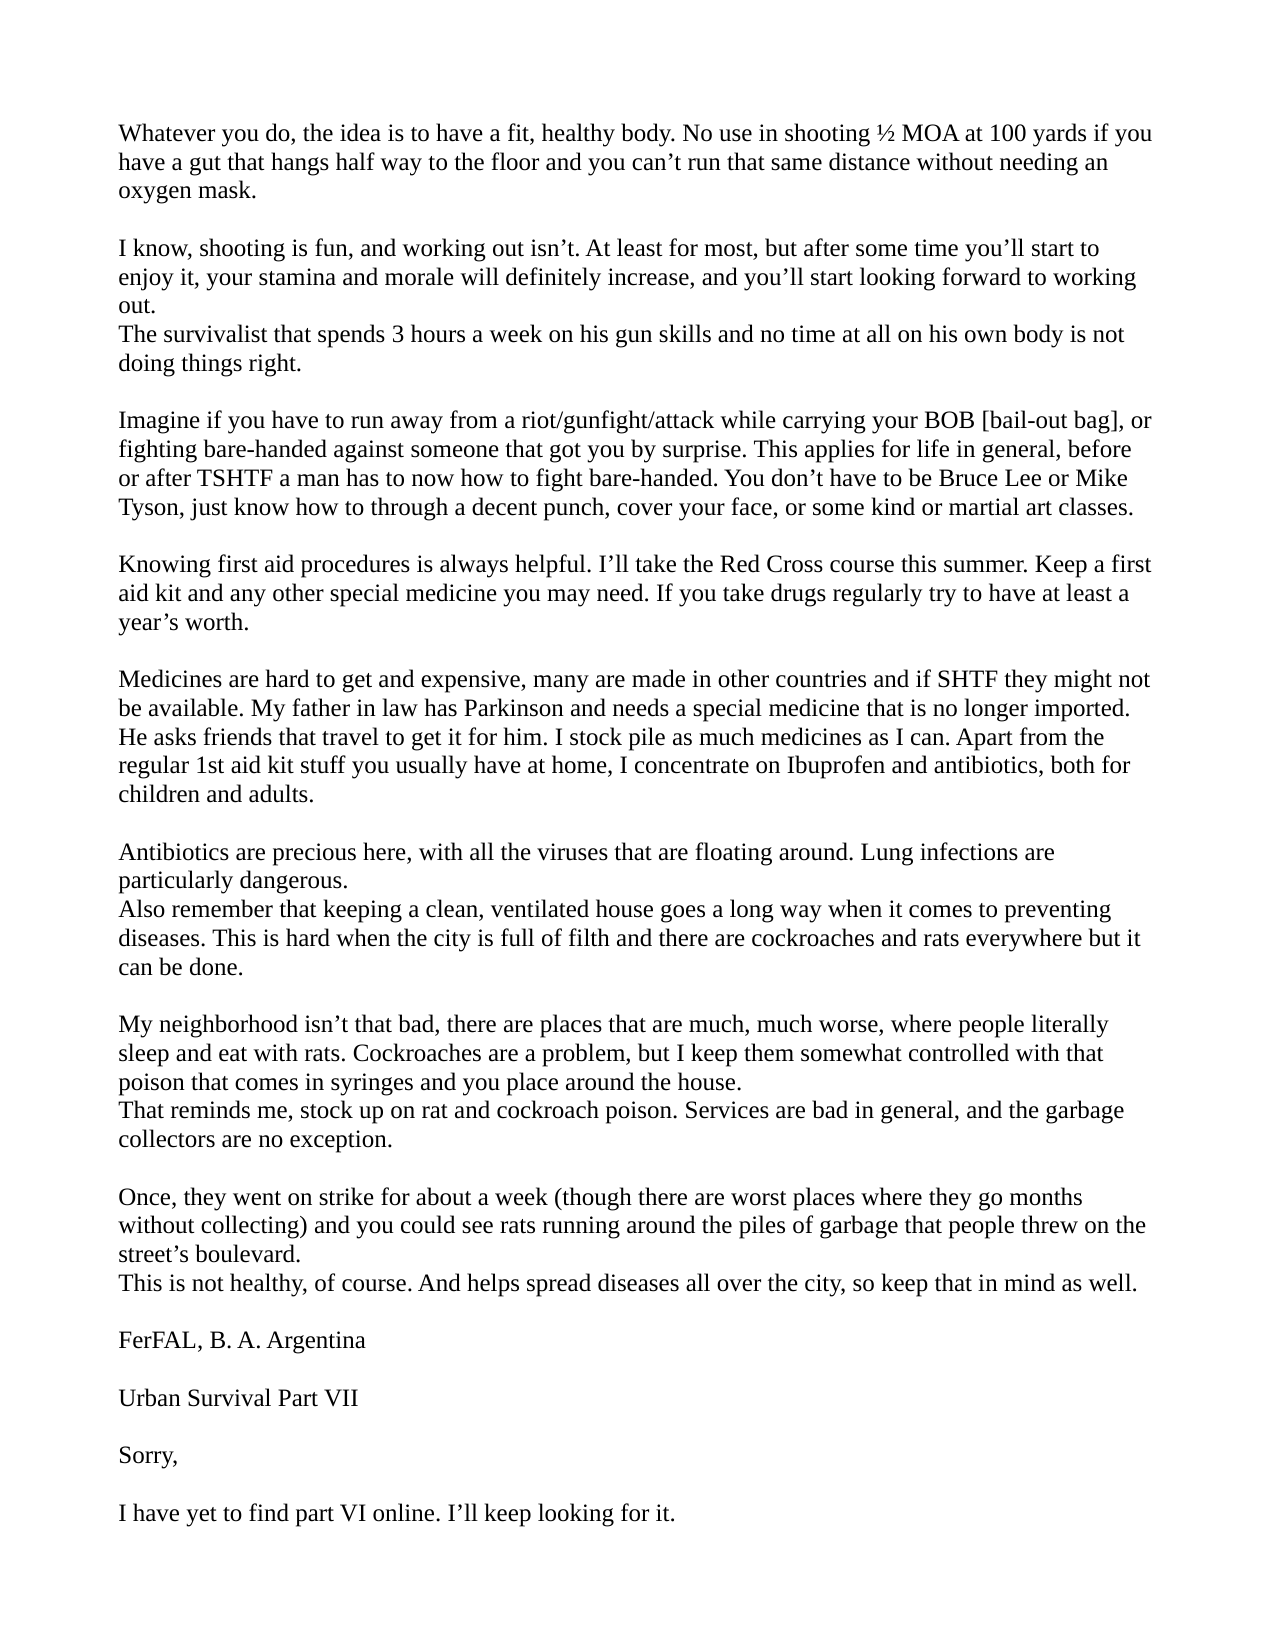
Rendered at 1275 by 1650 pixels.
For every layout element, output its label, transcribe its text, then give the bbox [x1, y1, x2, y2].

text I have yet to find part VI online. I’ll keep looking for it. [118, 1498, 1157, 1527]
text This is not healthy, of course. And helps spread diseases all over the city, so keep that in mind as well. [118, 1268, 1157, 1297]
text Medicines are hard to get and expensive, many are made in other countries and if SHTF they might not be available. My father in law has Parkinson and needs a special medicine that is no longer imported. He asks friends that travel to get it for him. I stock pile as much medicines as I can. Apart from the regular 1st aid kit stuff you usually have at home, I concentrate on Ibuprofen and antibiotics, both for children and adults. [118, 664, 1157, 808]
text My neighborhood isn’t that bad, there are places that are much, much worse, where people literally sleep and eat with rats. Cockroaches are a problem, but I keep them somewhat controlled with that poison that comes in syringes and you place around the house. [118, 1009, 1157, 1096]
text Whatever you do, the idea is to have a fit, healthy body. No use in shooting ½ MOA at 100 yards if you have a gut that hangs half way to the floor and you can’t run that same distance without needing an oxygen mask. [118, 118, 1157, 204]
text Urban Survival Part VII [118, 1383, 1157, 1412]
text Sorry, [118, 1441, 1157, 1469]
text That reminds me, stock up on rat and cockroach poison. Services are bad in general, and the garbage collectors are no exception. [118, 1096, 1157, 1153]
text Imagine if you have to run away from a riot/gunfight/attack while carrying your BOB [bail-out bag], or fighting bare-handed against someone that got you by surprise. This applies for life in general, before or after TSHTF a man has to now how to fight bare-handed. You don’t have to be Bruce Lee or Mike Tyson, just know how to through a decent punch, cover your face, or some kind or martial art classes. [118, 406, 1157, 521]
text Knowing first aid procedures is always helpful. I’ll take the Red Cross course this summer. Keep a first aid kit and any other special medicine you may need. If you take drugs regularly try to have at least a year’s worth. [118, 549, 1157, 636]
text Antibiotics are precious here, with all the viruses that are floating around. Lung infections are particularly dangerous. [118, 837, 1157, 894]
text I know, shooting is fun, and working out isn’t. At least for most, but after some time you’ll start to enjoy it, your stamina and morale will definitely increase, and you’ll start looking forward to working out. [118, 233, 1157, 319]
text FerFAL, B. A. Argentina [118, 1326, 1157, 1354]
text The survivalist that spends 3 hours a week on his gun skills and no time at all on his own body is not doing things right. [118, 319, 1157, 377]
text Once, they went on strike for about a week (though there are worst places where they go months without collecting) and you could see rats running around the piles of garbage that people threw on the street’s boulevard. [118, 1182, 1157, 1268]
text Also remember that keeping a clean, ventilated house goes a long way when it comes to preventing diseases. This is hard when the city is full of filth and there are cockroaches and rats everywhere but it can be done. [118, 894, 1157, 981]
